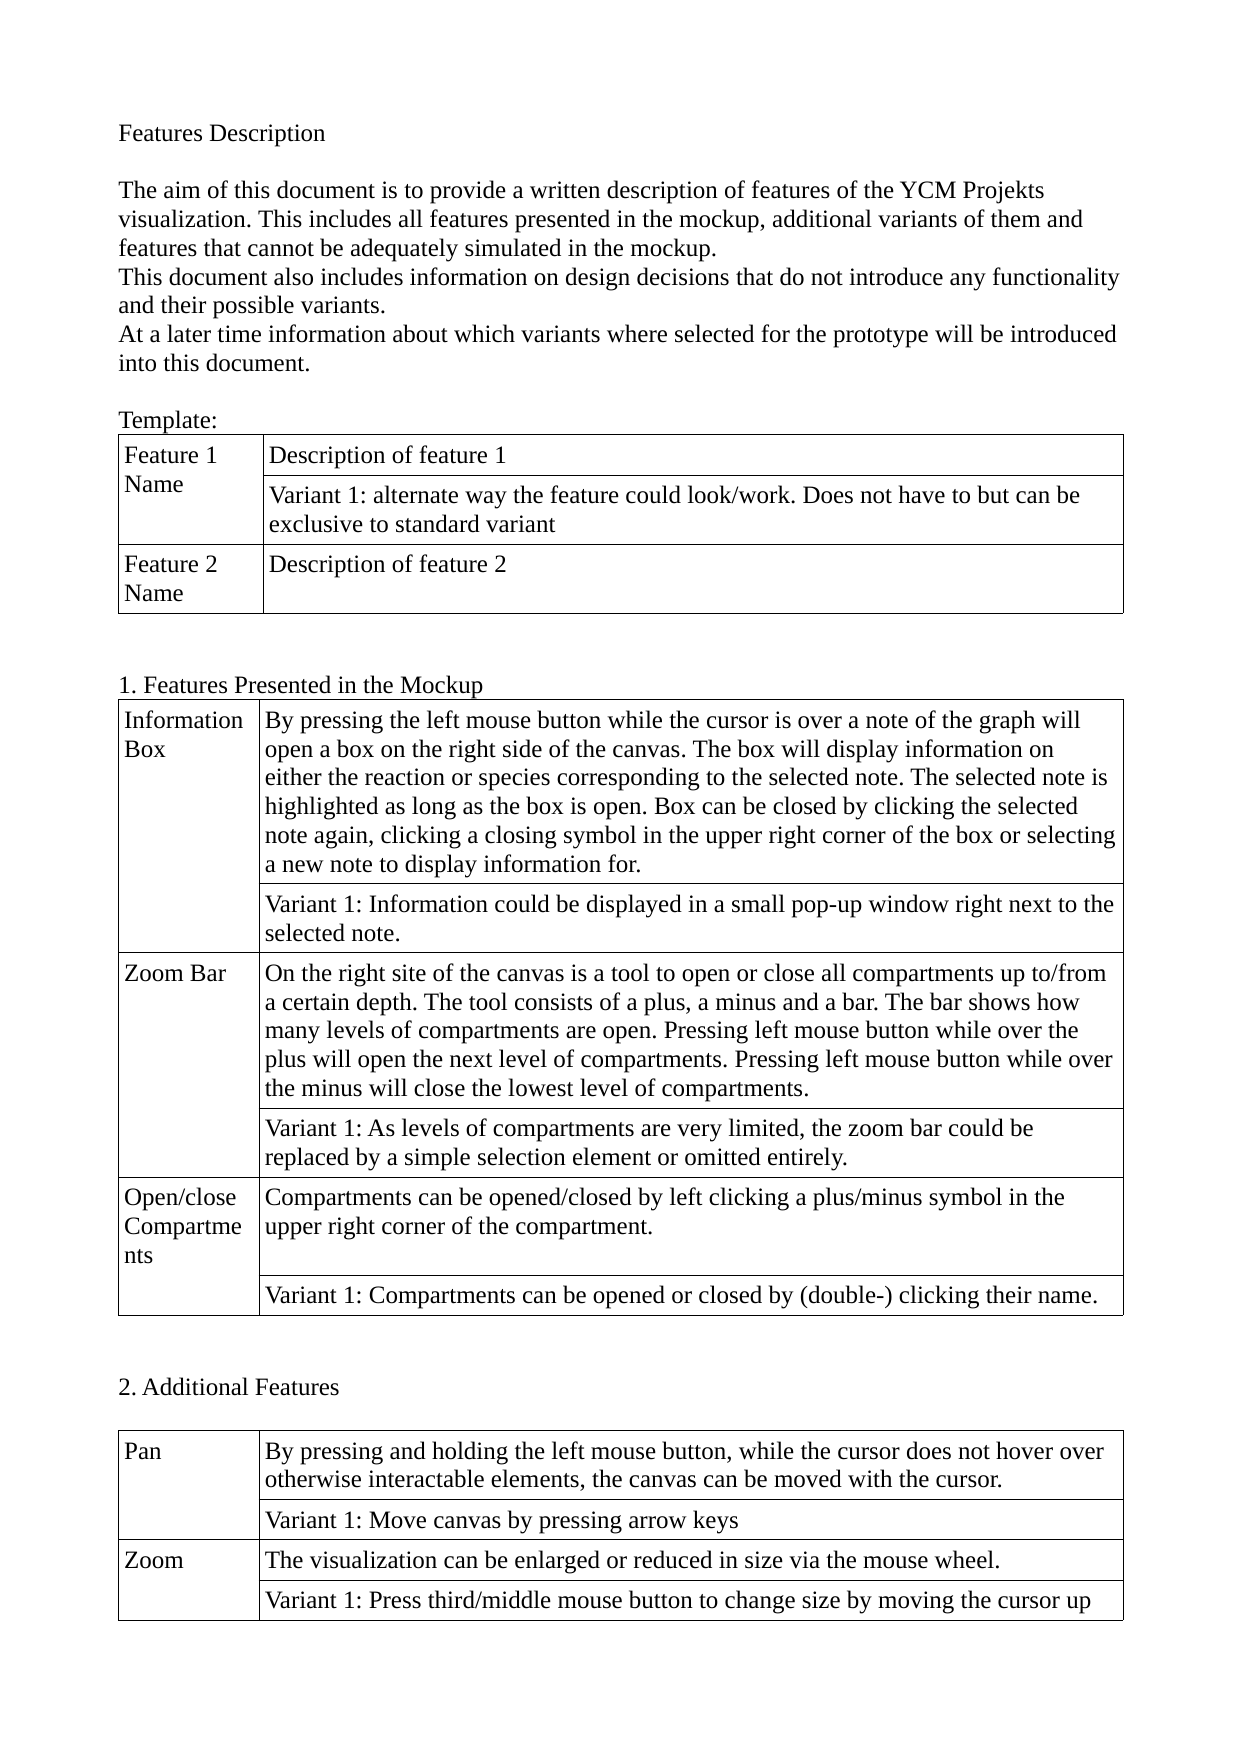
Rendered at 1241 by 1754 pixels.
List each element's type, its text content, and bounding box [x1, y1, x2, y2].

table_cell Variant 1: alternate way the feature could look/work. Does not have to but can be exclusive to standard variant [264, 476, 1123, 544]
table_header By pressing the left mouse button while the cursor is over a note of the graph will open a box on the right side of the canvas. The box will display information on either the reaction or species corresponding to the selected note. The selected note is highlighted as long as the box is open. Box can be closed by clicking the selected note again, clicking a closing symbol in the upper right corner of the box or selecting a new note to display information for. [260, 700, 1123, 883]
table_cell Zoom Bar [119, 953, 259, 1177]
table_header By pressing and holding the left mouse button, while the cursor does not hover over otherwise interactable elements, the canvas can be moved with the cursor. [260, 1431, 1123, 1499]
table_header Description of feature 1 [264, 435, 1123, 475]
table_cell The visualization can be enlarged or reduced in size via the mouse wheel. [260, 1540, 1123, 1579]
table_cell Variant 1: Information could be displayed in a small pop-up window right next to the selected note. [260, 884, 1123, 952]
table_cell Variant 1: Press third/middle mouse button to change size by moving the cursor up [260, 1581, 1123, 1620]
table_cell On the right site of the canvas is a tool to open or close all compartments up to/from a certain depth. The tool consists of a plus, a minus and a bar. The bar shows how many levels of compartments are open. Pressing left mouse button while over the plus will open the next level of compartments. Pressing left mouse button while over the minus will close the lowest level of compartments. [260, 953, 1123, 1108]
table_cell Open/close Compartments [119, 1178, 259, 1315]
text The aim of this document is to provide a written description of features of the YCM Projekts visualization. This includes all features presented in the mockup, additional variants of them and features that cannot be adequately simulated in the mockup. [118, 176, 1122, 262]
text Features Description [118, 118, 1122, 147]
table_header Feature 1 Name [119, 435, 263, 544]
text 1. Features Presented in the Mockup [118, 670, 1122, 699]
table_header Pan [119, 1431, 259, 1539]
text At a later time information about which variants where selected for the prototype will be introduced into this document. [118, 319, 1122, 377]
table_header Information Box [119, 700, 259, 952]
table_cell Variant 1: Move canvas by pressing arrow keys [260, 1500, 1123, 1539]
table_cell Compartments can be opened/closed by left clicking a plus/minus symbol in the upper right corner of the compartment. [260, 1178, 1123, 1274]
table_cell Feature 2 Name [119, 545, 263, 613]
text Template: [118, 406, 1122, 434]
text This document also includes information on design decisions that do not introduce any functionality and their possible variants. [118, 262, 1122, 319]
table_cell Variant 1: Compartments can be opened or closed by (double-) clicking their name. [260, 1276, 1123, 1315]
table_cell Zoom [119, 1540, 259, 1620]
table_cell Description of feature 2 [264, 545, 1123, 613]
table_cell Variant 1: As levels of compartments are very limited, the zoom bar could be replaced by a simple selection element or omitted entirely. [260, 1109, 1123, 1177]
text 2. Additional Features [118, 1372, 1122, 1401]
